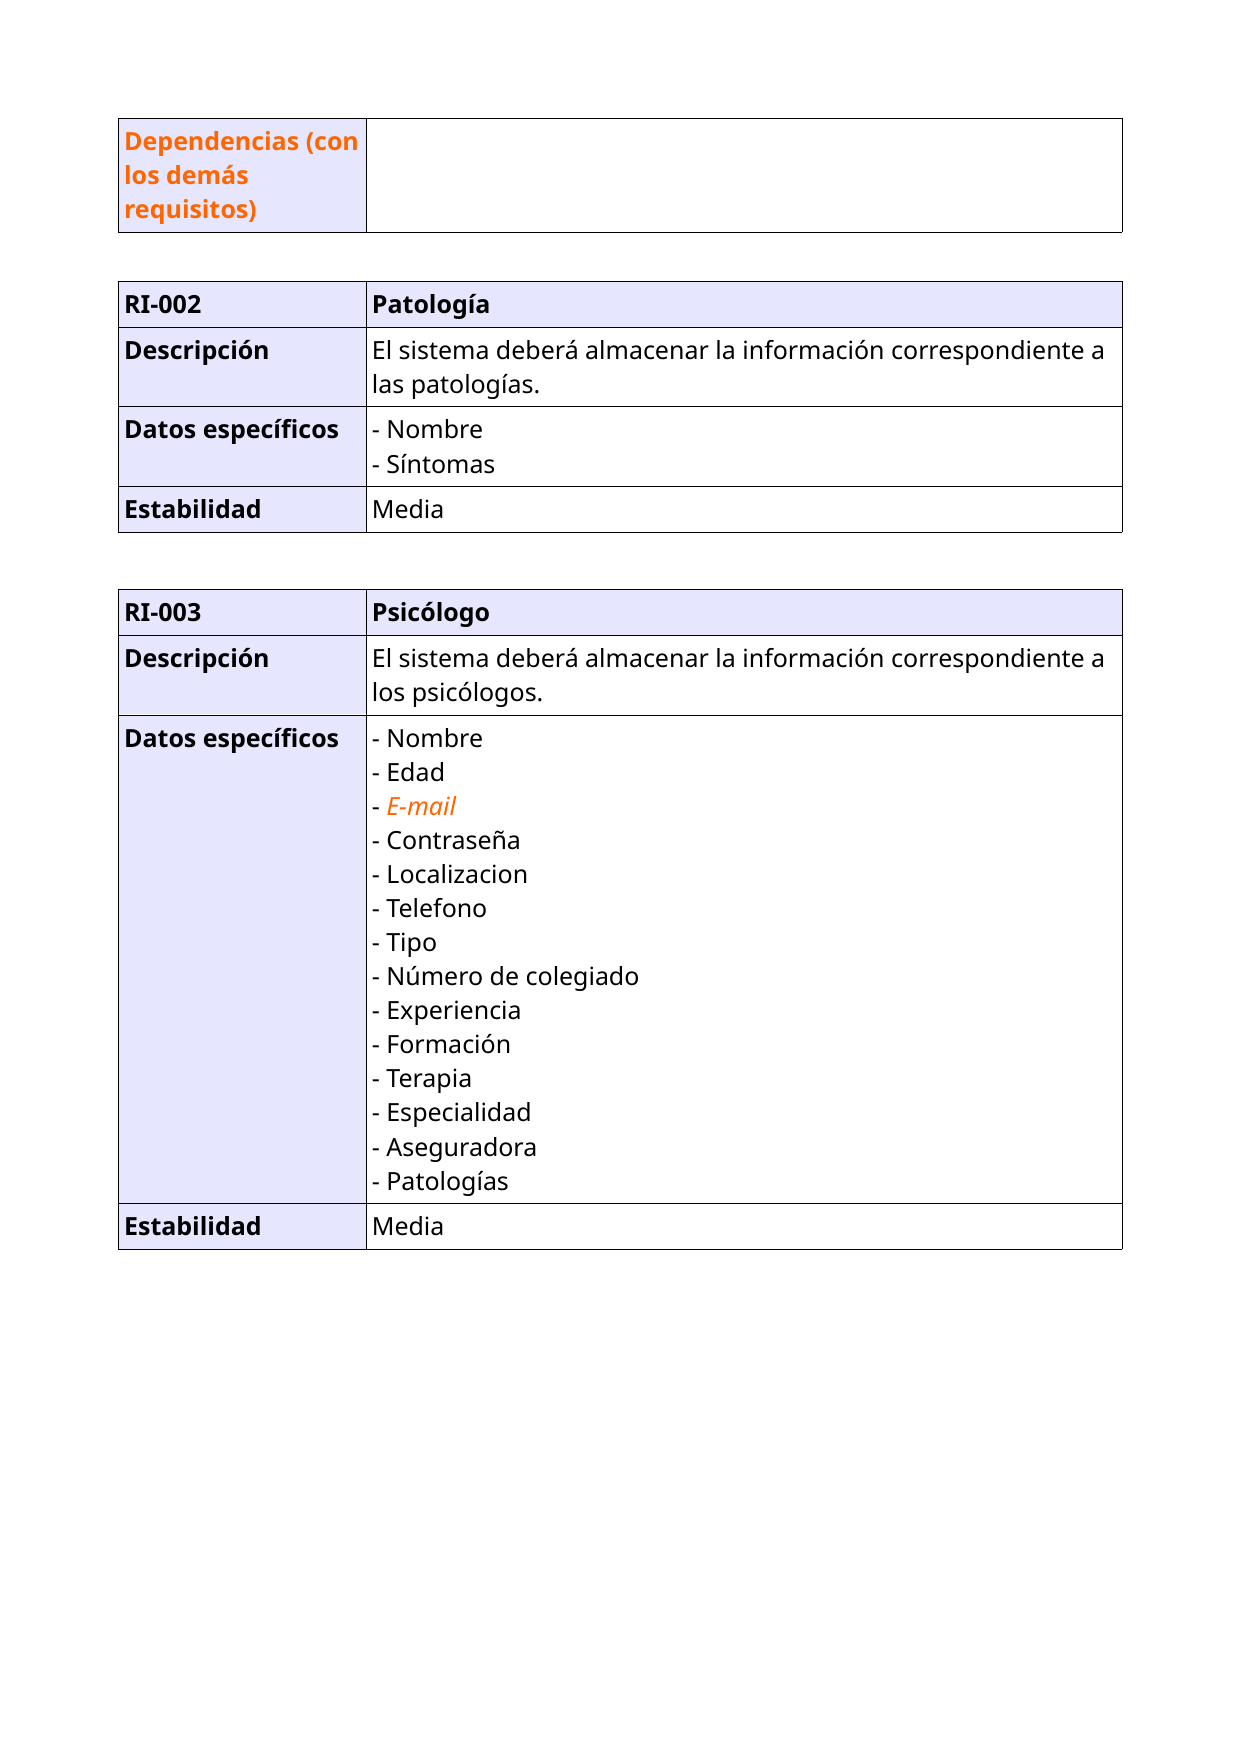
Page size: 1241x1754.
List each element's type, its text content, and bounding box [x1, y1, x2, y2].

table_cell [367, 119, 1122, 232]
table_cell - Nombre - Edad - E-mail - Contraseña - Localizacion - Telefono - Tipo - Número de colegiado - Experiencia - Formación - Terapia - Especialidad - Aseguradora - Patologías [367, 716, 1122, 1203]
table_cell El sistema deberá almacenar la información correspondiente a las patologías. [367, 328, 1122, 406]
table_cell Descripción [119, 328, 366, 406]
table_header Psicólogo [367, 590, 1122, 635]
table_cell Datos específicos [119, 407, 366, 486]
table_cell El sistema deberá almacenar la información correspondiente a los psicólogos. [367, 636, 1122, 714]
table_cell - Nombre - Síntomas [367, 407, 1122, 486]
table_cell Descripción [119, 636, 366, 714]
table_cell Estabilidad [119, 1204, 366, 1249]
table_header RI-003 [119, 590, 366, 635]
table_cell Datos específicos [119, 716, 366, 1203]
table_cell Media [367, 1204, 1122, 1249]
table_cell Dependencias (con los demás requisitos) [119, 119, 366, 232]
table_header RI-002 [119, 282, 366, 327]
table_cell Estabilidad [119, 487, 366, 532]
table_cell Media [367, 487, 1122, 532]
table_header Patología [367, 282, 1122, 327]
